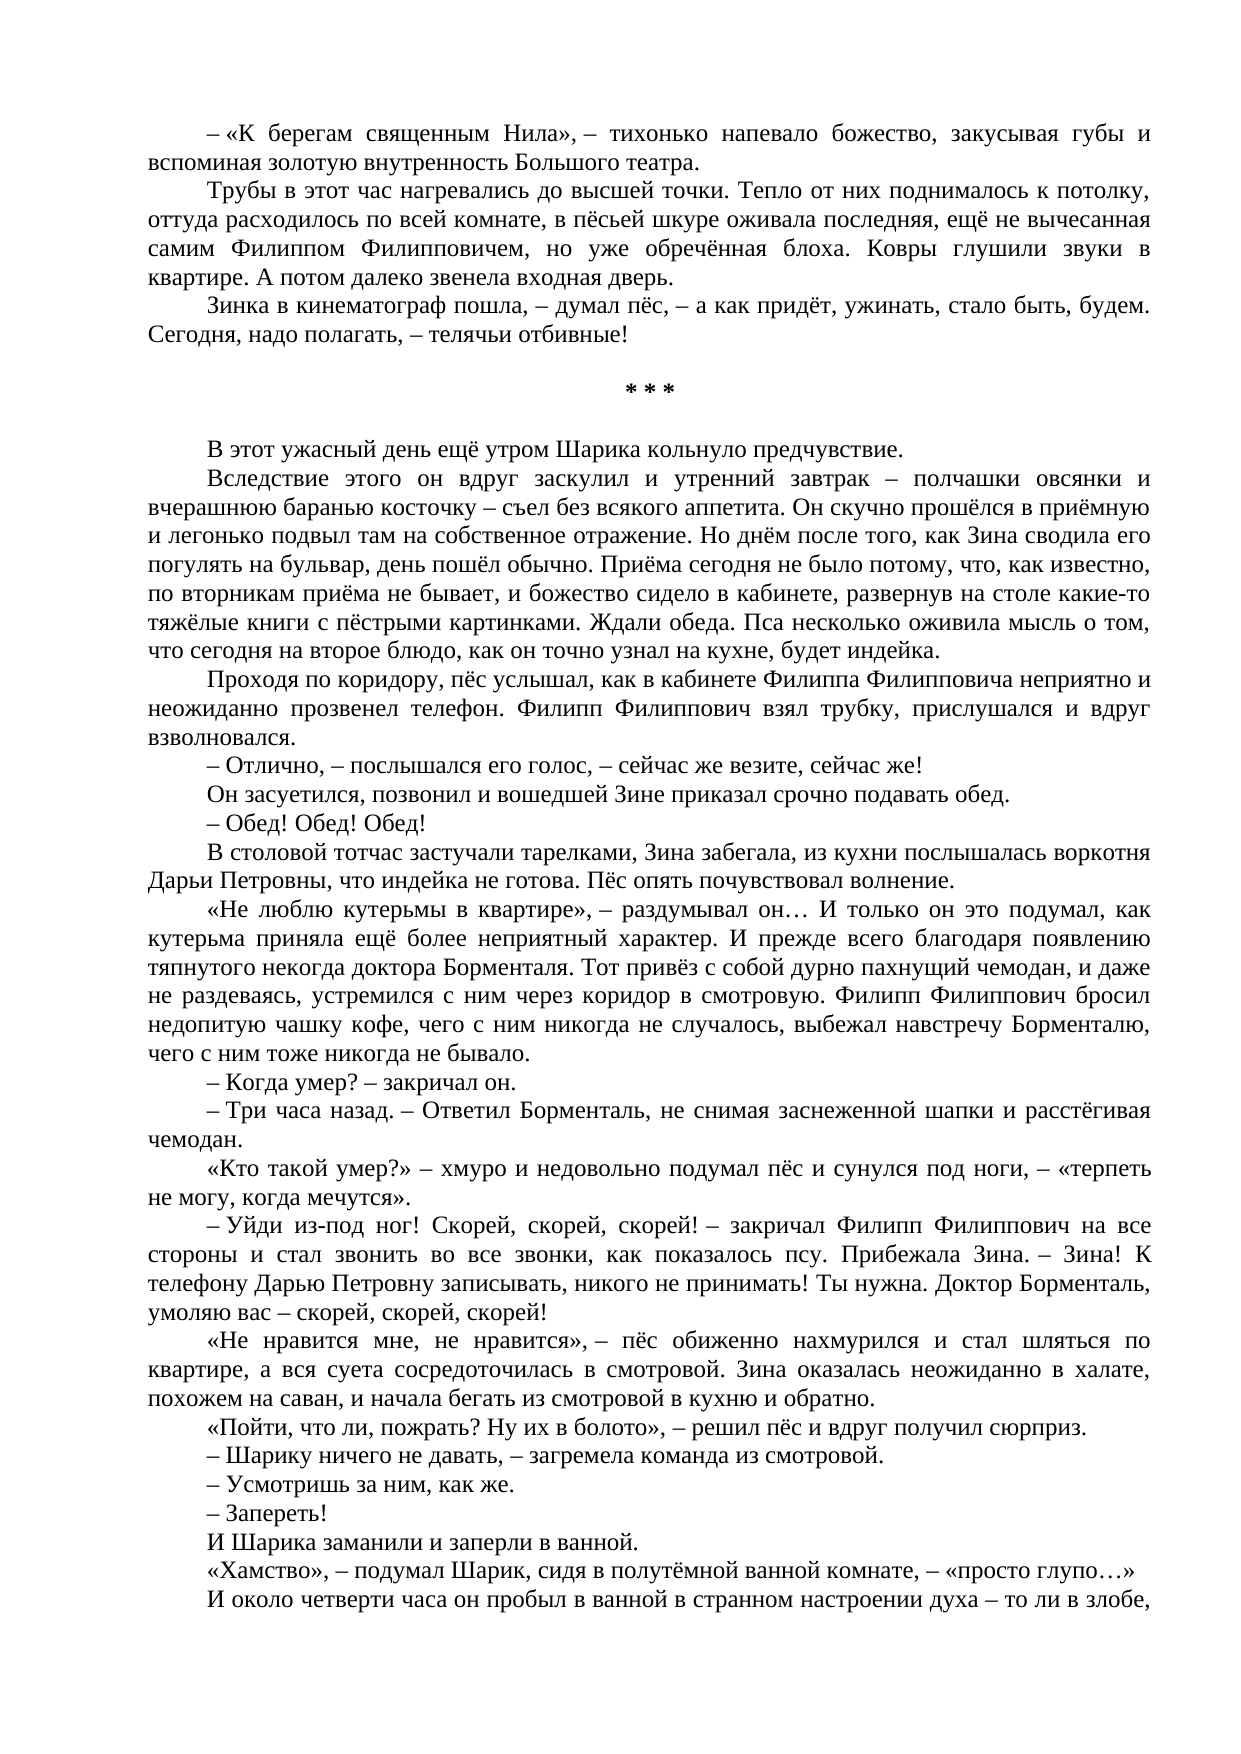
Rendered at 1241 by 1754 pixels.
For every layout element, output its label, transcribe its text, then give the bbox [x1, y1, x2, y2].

text «Не люблю кутерьмы в квартире», – раздумывал он… И только он это подумал, как кутерьма приняла ещё более неприятный характер. И прежде всего благодаря появлению тяпнутого некогда доктора Борменталя. Тот привёз с собой дурно пахнущий чемодан, и даже не раздеваясь, устремился с ним через коридор в смотровую. Филипп Филиппович бросил недопитую чашку кофе, чего с ним никогда не случалось, выбежал навстречу Борменталю, чего с ним тоже никогда не бывало. [148, 894, 1152, 1067]
text «Кто такой умер?» – хмуро и недовольно подумал пёс и сунулся под ноги, – «терпеть не могу, когда мечутся». [148, 1153, 1152, 1211]
text Он засуетился, позвонил и вошедшей Зине приказал срочно подавать обед. [148, 779, 1152, 808]
subtitle * * * [148, 377, 1152, 406]
text И около четверти часа он пробыл в ванной в странном настроении духа – то ли в злобе, [148, 1584, 1152, 1613]
text Трубы в этот час нагревались до высшей точки. Тепло от них поднималось к потолку, оттуда расходилось по всей комнате, в пёсьей шкуре оживала последняя, ещё не вычесанная самим Филиппом Филипповичем, но уже обречённая блоха. Ковры глушили звуки в квартире. А потом далеко звенела входная дверь. [148, 176, 1152, 291]
text – «К берегам священным Нила», – тихонько напевало божество, закусывая губы и вспоминая золотую внутренность Большого театра. [148, 118, 1152, 176]
text В этот ужасный день ещё утром Шарика кольнуло предчувствие. [148, 434, 1152, 463]
text – Шарику ничего не давать, – загремела команда из смотровой. [148, 1441, 1152, 1469]
text «Пойти, что ли, пожрать? Ну их в болото», – решил пёс и вдруг получил сюрприз. [148, 1412, 1152, 1441]
text «Не нравится мне, не нравится», – пёс обиженно нахмурился и стал шляться по квартире, а вся суета сосредоточилась в смотровой. Зина оказалась неожиданно в халате, похожем на саван, и начала бегать из смотровой в кухню и обратно. [148, 1326, 1152, 1412]
text В столовой тотчас застучали тарелками, Зина забегала, из кухни послышалась воркотня Дарьи Петровны, что индейка не готова. Пёс опять почувствовал волнение. [148, 837, 1152, 894]
text – Запереть! [148, 1498, 1152, 1527]
text И Шарика заманили и заперли в ванной. [148, 1527, 1152, 1556]
text Вследствие этого он вдруг заскулил и утренний завтрак – полчашки овсянки и вчерашнюю баранью косточку – съел без всякого аппетита. Он скучно прошёлся в приёмную и легонько подвыл там на собственное отражение. Но днём после того, как Зина сводила его погулять на бульвар, день пошёл обычно. Приёма сегодня не было потому, что, как известно, по вторникам приёма не бывает, и божество сидело в кабинете, развернув на столе какие-то тяжёлые книги с пёстрыми картинками. Ждали обеда. Пса несколько оживила мысль о том, что сегодня на второе блюдо, как он точно узнал на кухне, будет индейка. [148, 463, 1152, 664]
text – Усмотришь за ним, как же. [148, 1469, 1152, 1498]
text Проходя по коридору, пёс услышал, как в кабинете Филиппа Филипповича неприятно и неожиданно прозвенел телефон. Филипп Филиппович взял трубку, прислушался и вдруг взволновался. [148, 664, 1152, 751]
text – Уйди из-под ног! Скорей, скорей, скорей! – закричал Филипп Филиппович на все стороны и стал звонить во все звонки, как показалось псу. Прибежала Зина. – Зина! К телефону Дарью Петровну записывать, никого не принимать! Ты нужна. Доктор Борменталь, умоляю вас – скорей, скорей, скорей! [148, 1211, 1152, 1326]
text – Отлично, – послышался его голос, – сейчас же везите, сейчас же! [148, 751, 1152, 779]
text – Обед! Обед! Обед! [148, 808, 1152, 837]
text Зинка в кинематограф пошла, – думал пёс, – а как придёт, ужинать, стало быть, будем. Сегодня, надо полагать, – телячьи отбивные! [148, 291, 1152, 348]
text – Когда умер? – закричал он. [148, 1067, 1152, 1096]
text – Три часа назад. – Ответил Борменталь, не снимая заснеженной шапки и расстёгивая чемодан. [148, 1096, 1152, 1153]
text «Хамство», – подумал Шарик, сидя в полутёмной ванной комнате, – «просто глупо…» [148, 1556, 1152, 1584]
